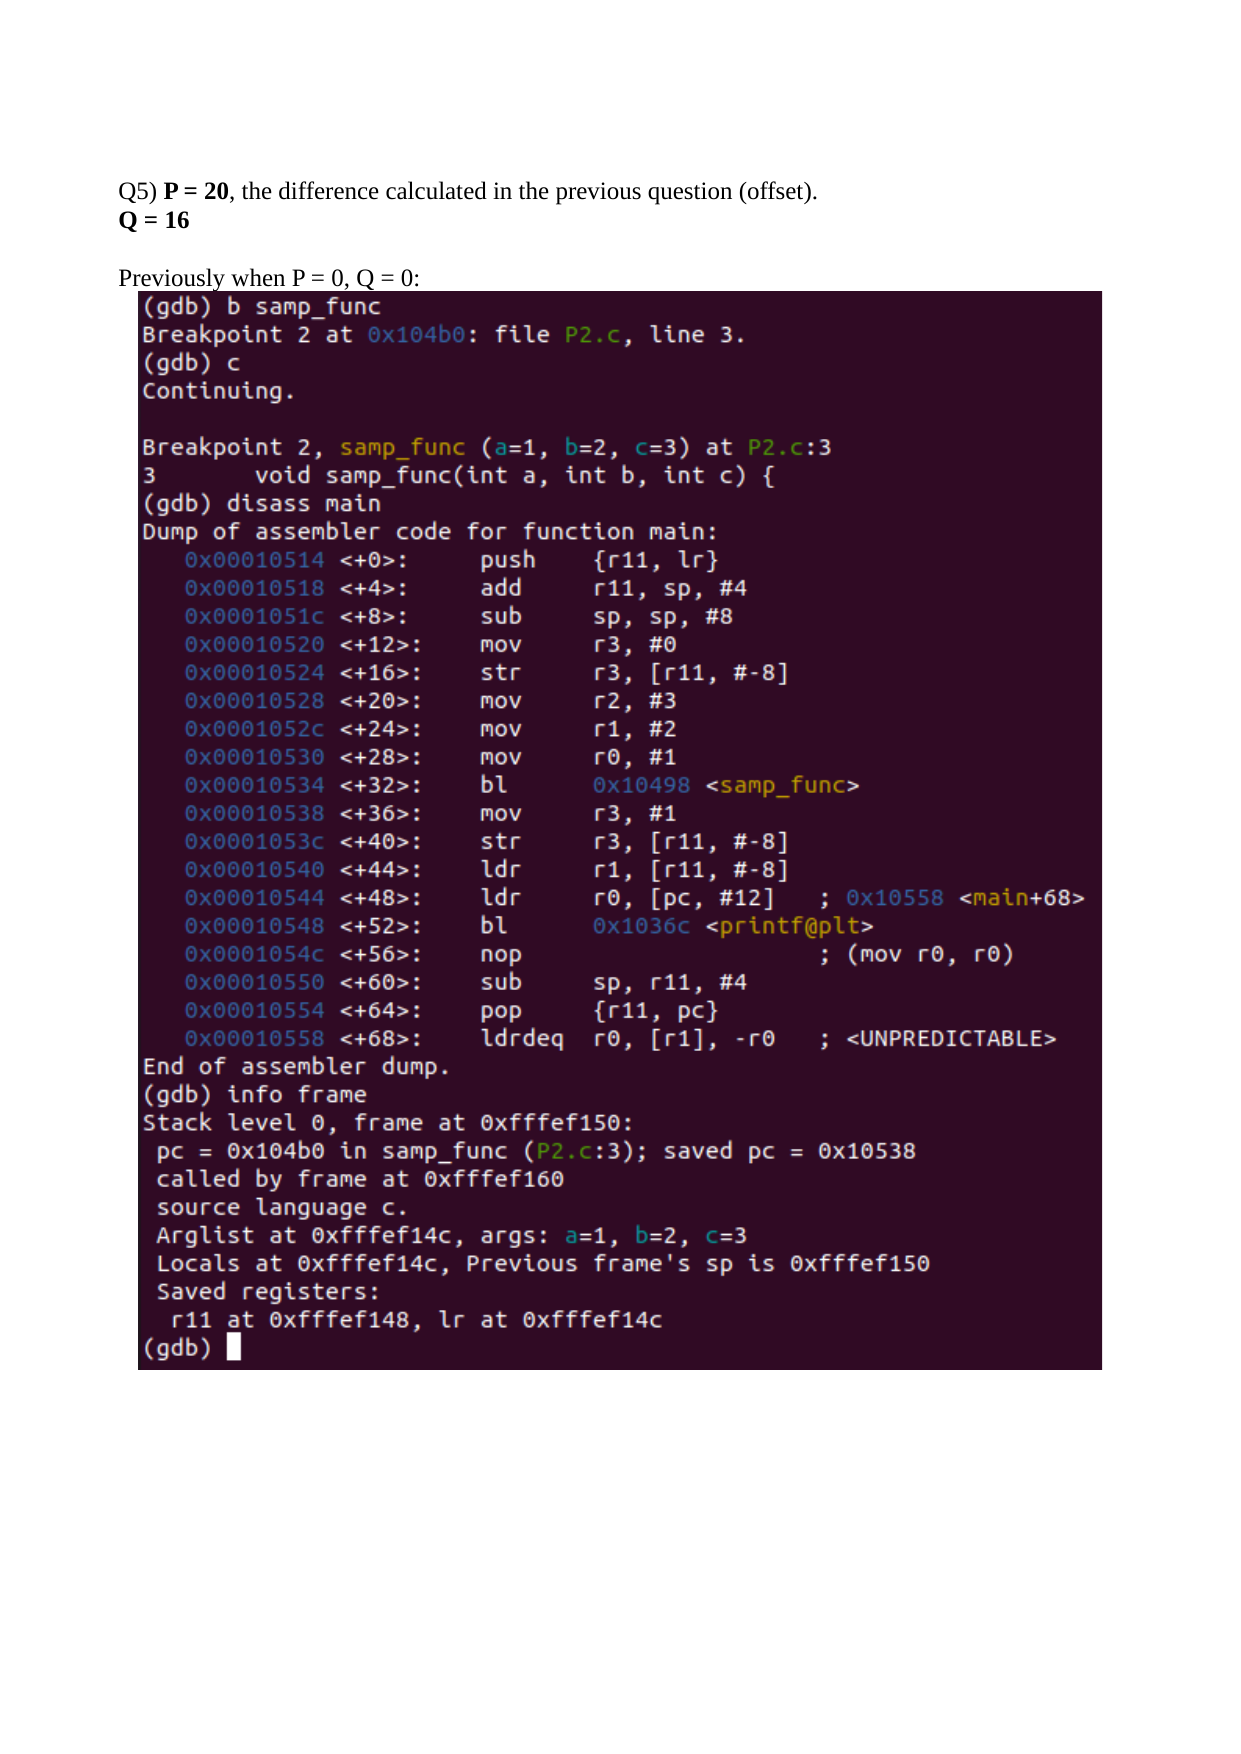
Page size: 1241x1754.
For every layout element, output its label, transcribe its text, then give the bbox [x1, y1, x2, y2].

picture [138, 291, 1103, 1370]
text Previously when P = 0, Q = 0: [118, 263, 1122, 291]
text Q5) P = 20, the difference calculated in the previous question (offset). [118, 176, 1122, 205]
text Q = 16 [118, 205, 1122, 234]
